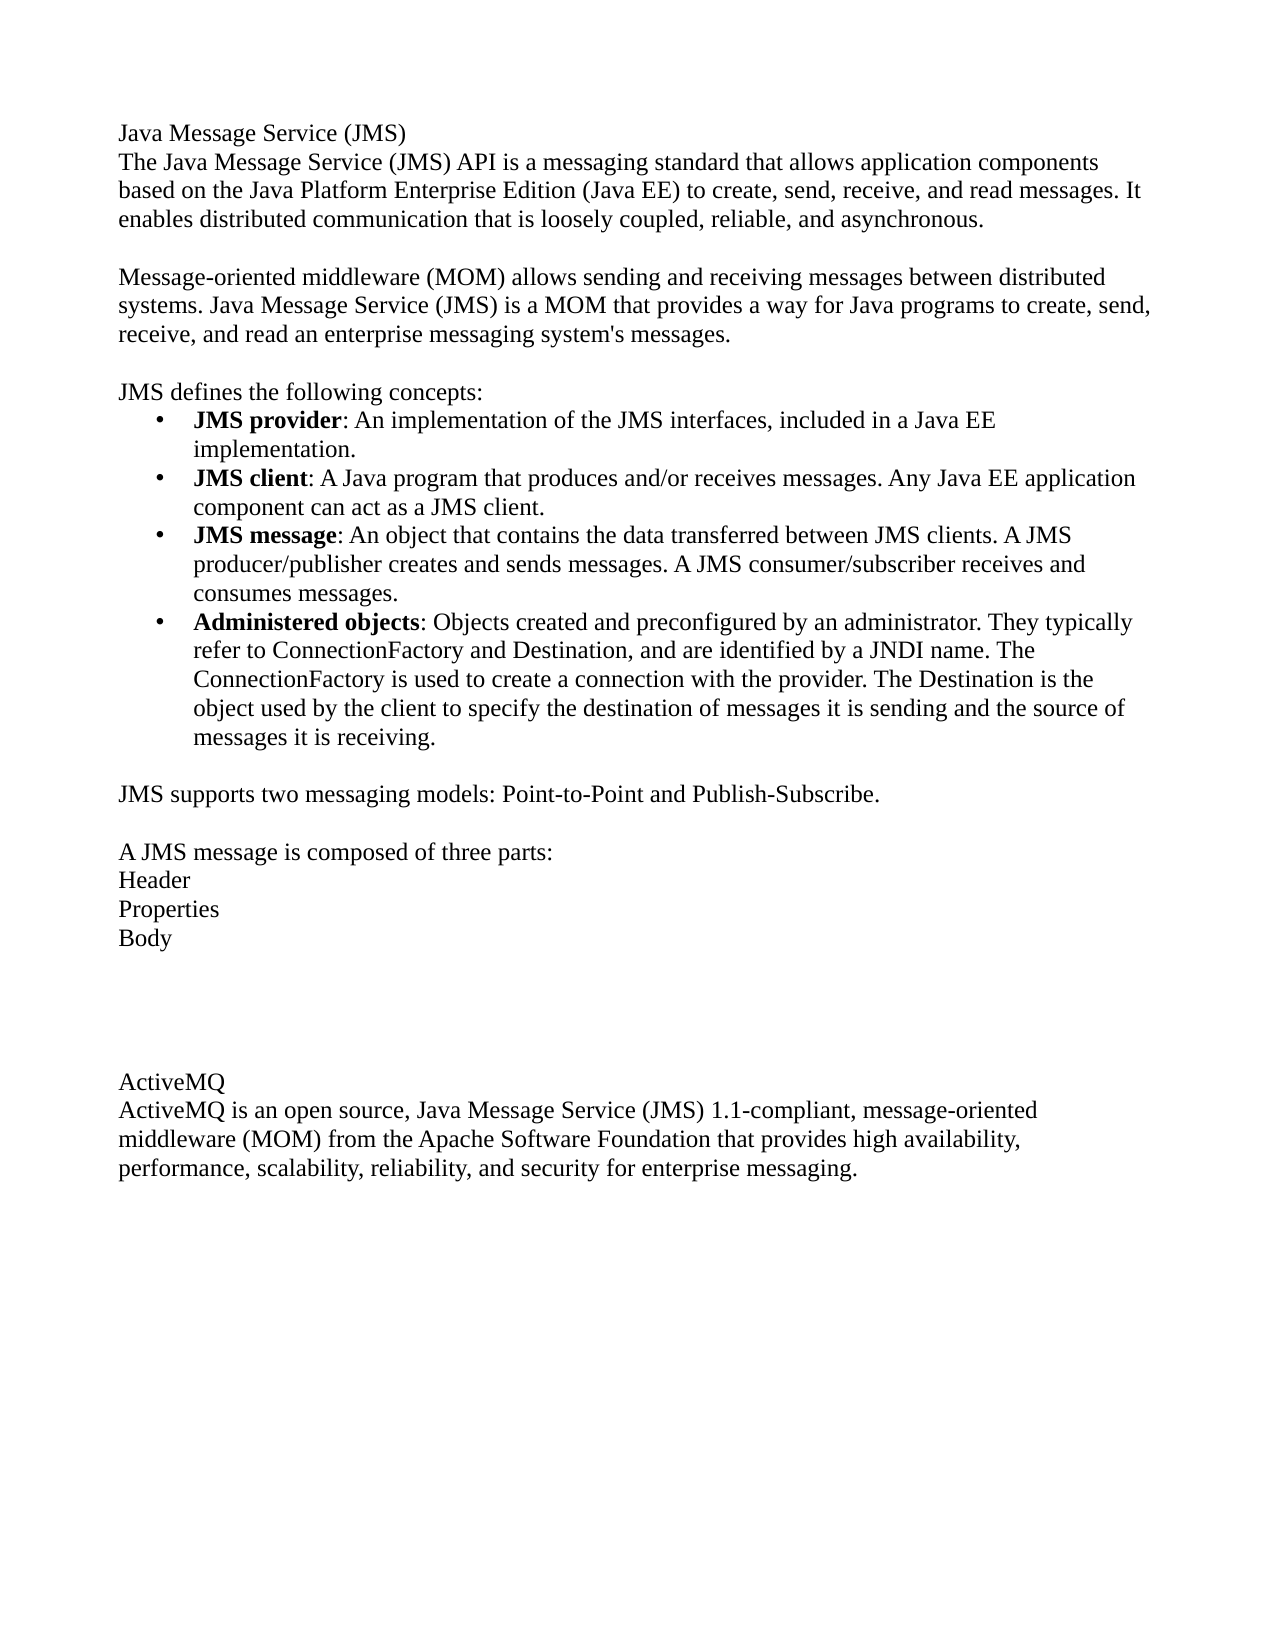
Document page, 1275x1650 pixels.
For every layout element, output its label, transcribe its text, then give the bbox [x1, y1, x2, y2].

list JMS provider: An implementation of the JMS interfaces, included in a Java EE implementation. [156, 406, 1157, 463]
text Header [118, 866, 1157, 894]
list JMS client: A Java program that produces and/or receives messages. Any Java EE application component can act as a JMS client. [156, 463, 1157, 521]
text JMS supports two messaging models: Point-to-Point and Publish-Subscribe. [118, 779, 1157, 808]
text Body [118, 923, 1157, 952]
text ActiveMQ is an open source, Java Message Service (JMS) 1.1-compliant, message-oriented middleware (MOM) from the Apache Software Foundation that provides high availability, performance, scalability, reliability, and security for enterprise messaging. [118, 1096, 1157, 1182]
text Java Message Service (JMS) [118, 118, 1157, 147]
text The Java Message Service (JMS) API is a messaging standard that allows application components based on the Java Platform Enterprise Edition (Java EE) to create, send, receive, and read messages. It enables distributed communication that is loosely coupled, reliable, and asynchronous. [118, 147, 1157, 233]
text ActiveMQ [118, 1067, 1157, 1096]
list Administered objects: Objects created and preconfigured by an administrator. They typically refer to ConnectionFactory and Destination, and are identified by a JNDI name. The ConnectionFactory is used to create a connection with the provider. The Destination is the object used by the client to specify the destination of messages it is sending and the source of messages it is receiving. [156, 607, 1157, 751]
text A JMS message is composed of three parts: [118, 837, 1157, 866]
text Properties [118, 894, 1157, 923]
list JMS message: An object that contains the data transferred between JMS clients. A JMS producer/publisher creates and sends messages. A JMS consumer/subscriber receives and consumes messages. [156, 521, 1157, 607]
text Message-oriented middleware (MOM) allows sending and receiving messages between distributed systems. Java Message Service (JMS) is a MOM that provides a way for Java programs to create, send, receive, and read an enterprise messaging system's messages. [118, 262, 1157, 348]
text JMS defines the following concepts: [118, 377, 1157, 406]
